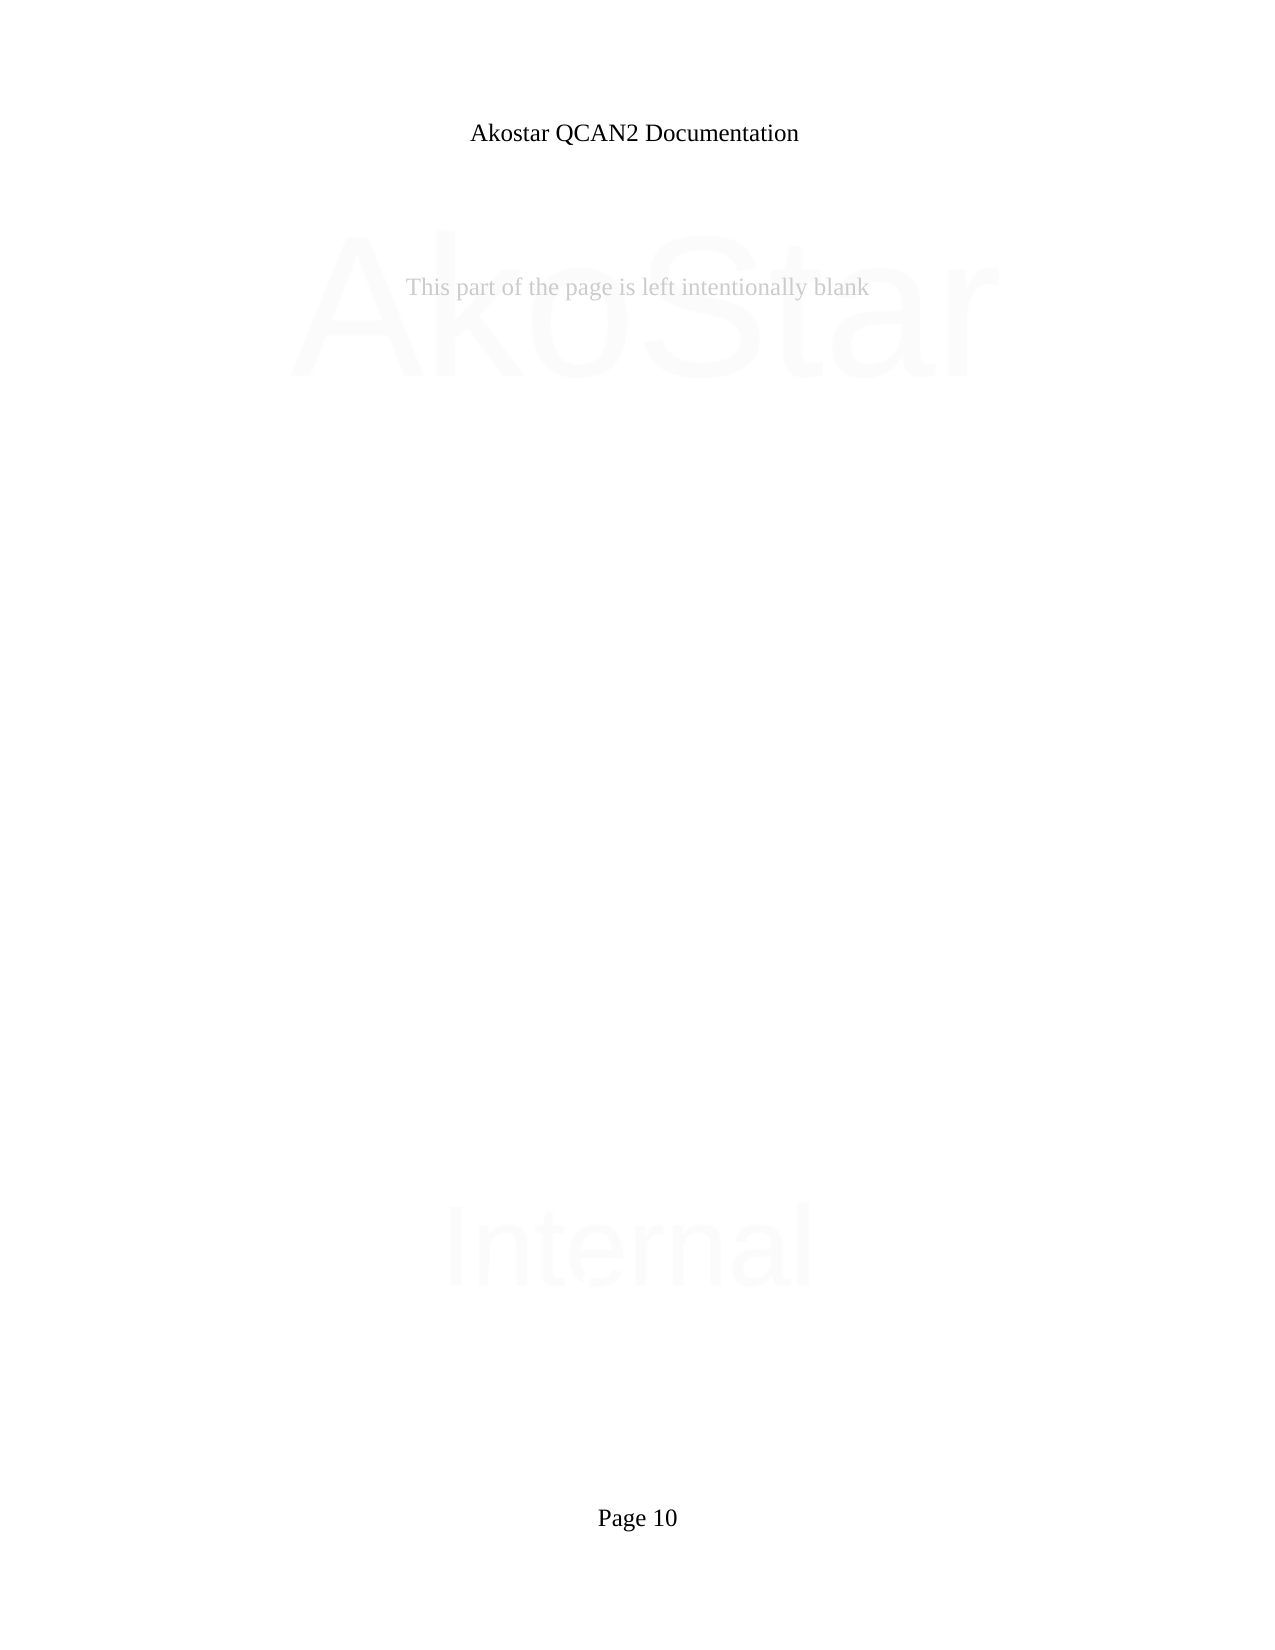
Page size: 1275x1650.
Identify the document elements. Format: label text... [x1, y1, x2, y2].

text This part of the page is left intentionally blank [118, 272, 1157, 300]
